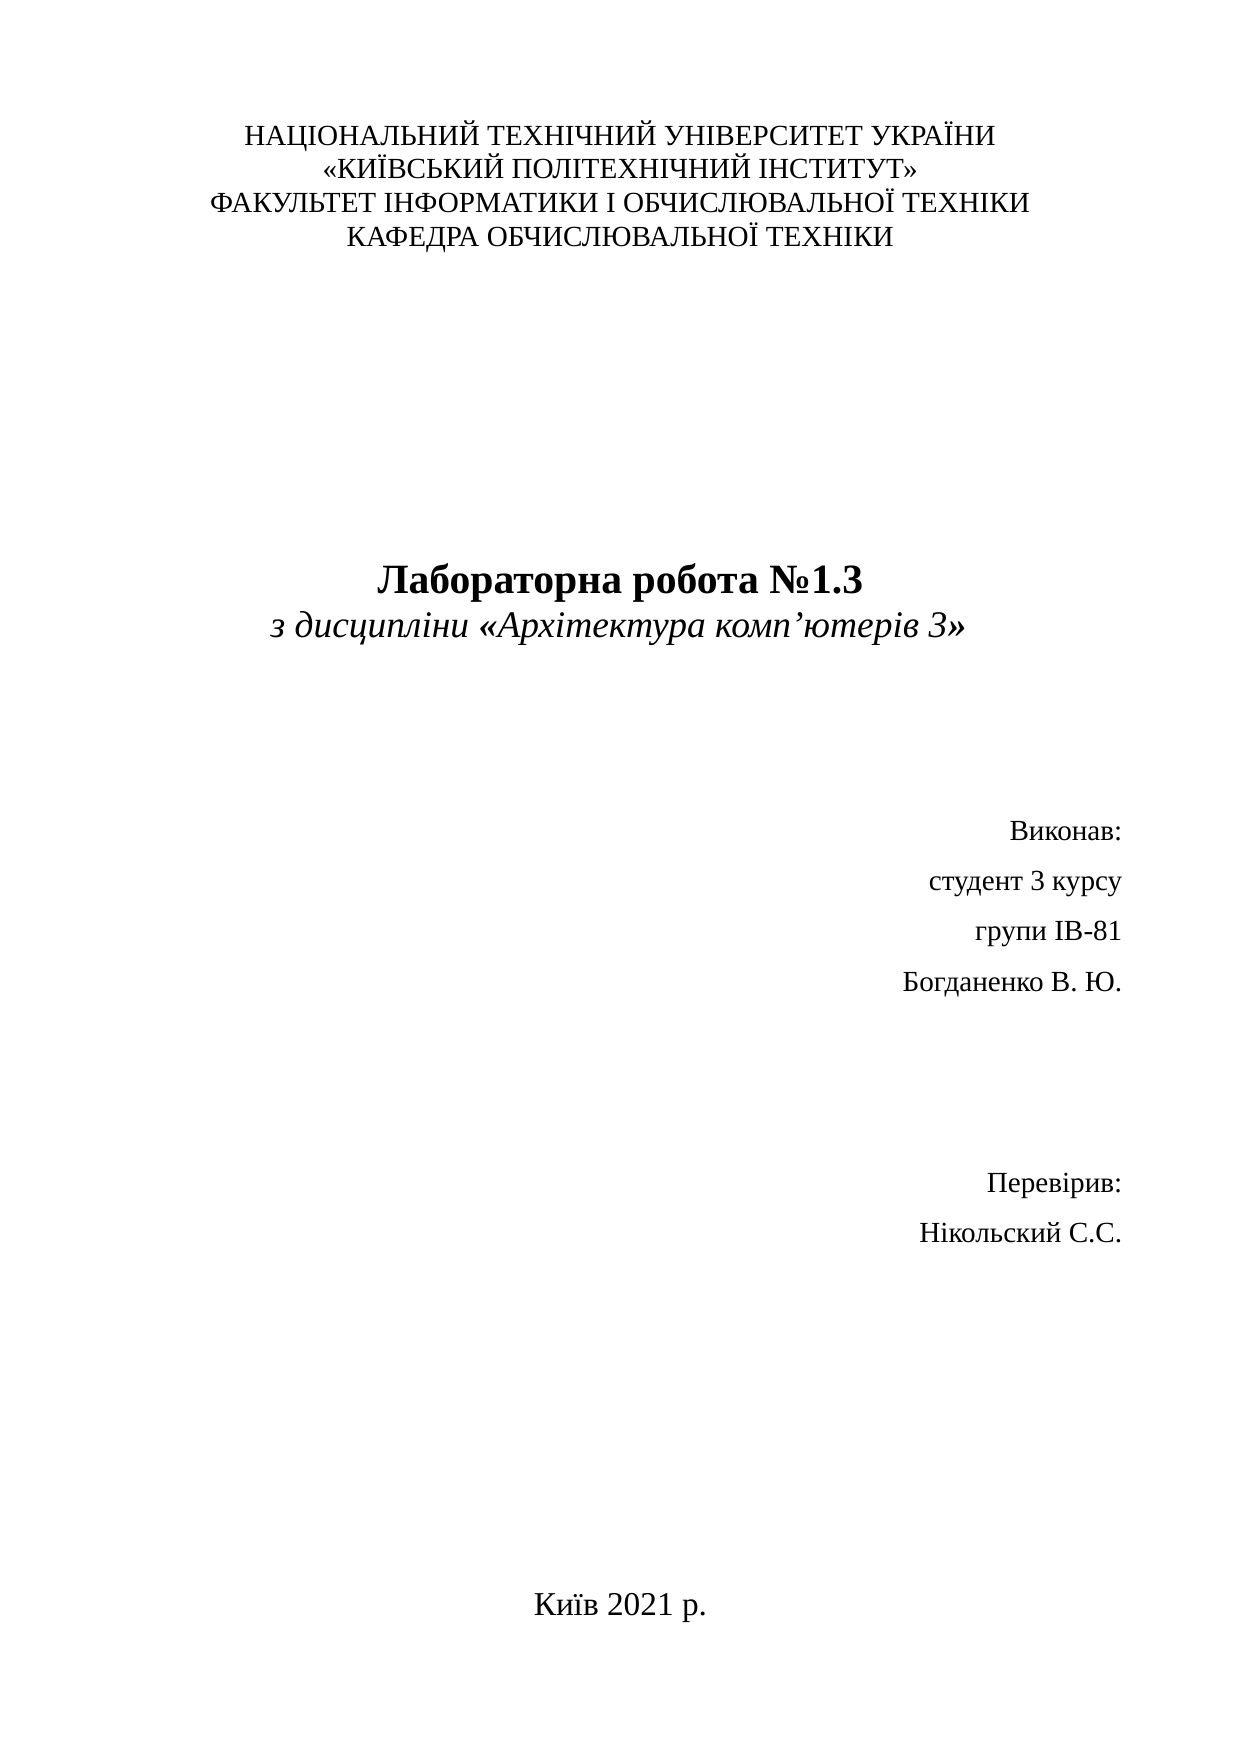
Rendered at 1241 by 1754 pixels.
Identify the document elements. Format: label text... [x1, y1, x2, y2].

text Богданенко В. Ю. [118, 964, 1122, 997]
text «КИЇВСЬКИЙ ПОЛІТЕХНІЧНИЙ ІНСТИТУТ» [118, 152, 1122, 185]
text Виконав: [118, 813, 1122, 846]
text групи ІВ-81 [118, 913, 1122, 947]
text Нікольский С.С. [118, 1215, 1122, 1249]
text з дисципліни «Архітектура комп’ютерів 3» [118, 602, 1122, 645]
text Лабораторна робота №1.3 [118, 554, 1122, 602]
text Київ 2021 р. [118, 1584, 1122, 1623]
text Перевірив: [118, 1165, 1122, 1199]
text ФАКУЛЬТЕТ ІНФОРМАТИКИ І ОБЧИСЛЮВАЛЬНОЇ ТЕХНІКИ [118, 185, 1122, 219]
text КАФЕДРА ОБЧИСЛЮВАЛЬНОЇ ТЕХНІКИ [118, 219, 1122, 252]
text студент 3 курсу [118, 863, 1122, 897]
text НАЦІОНАЛЬНИЙ ТЕХНІЧНИЙ УНІВЕРСИТЕТ УКРАЇНИ [118, 118, 1122, 152]
